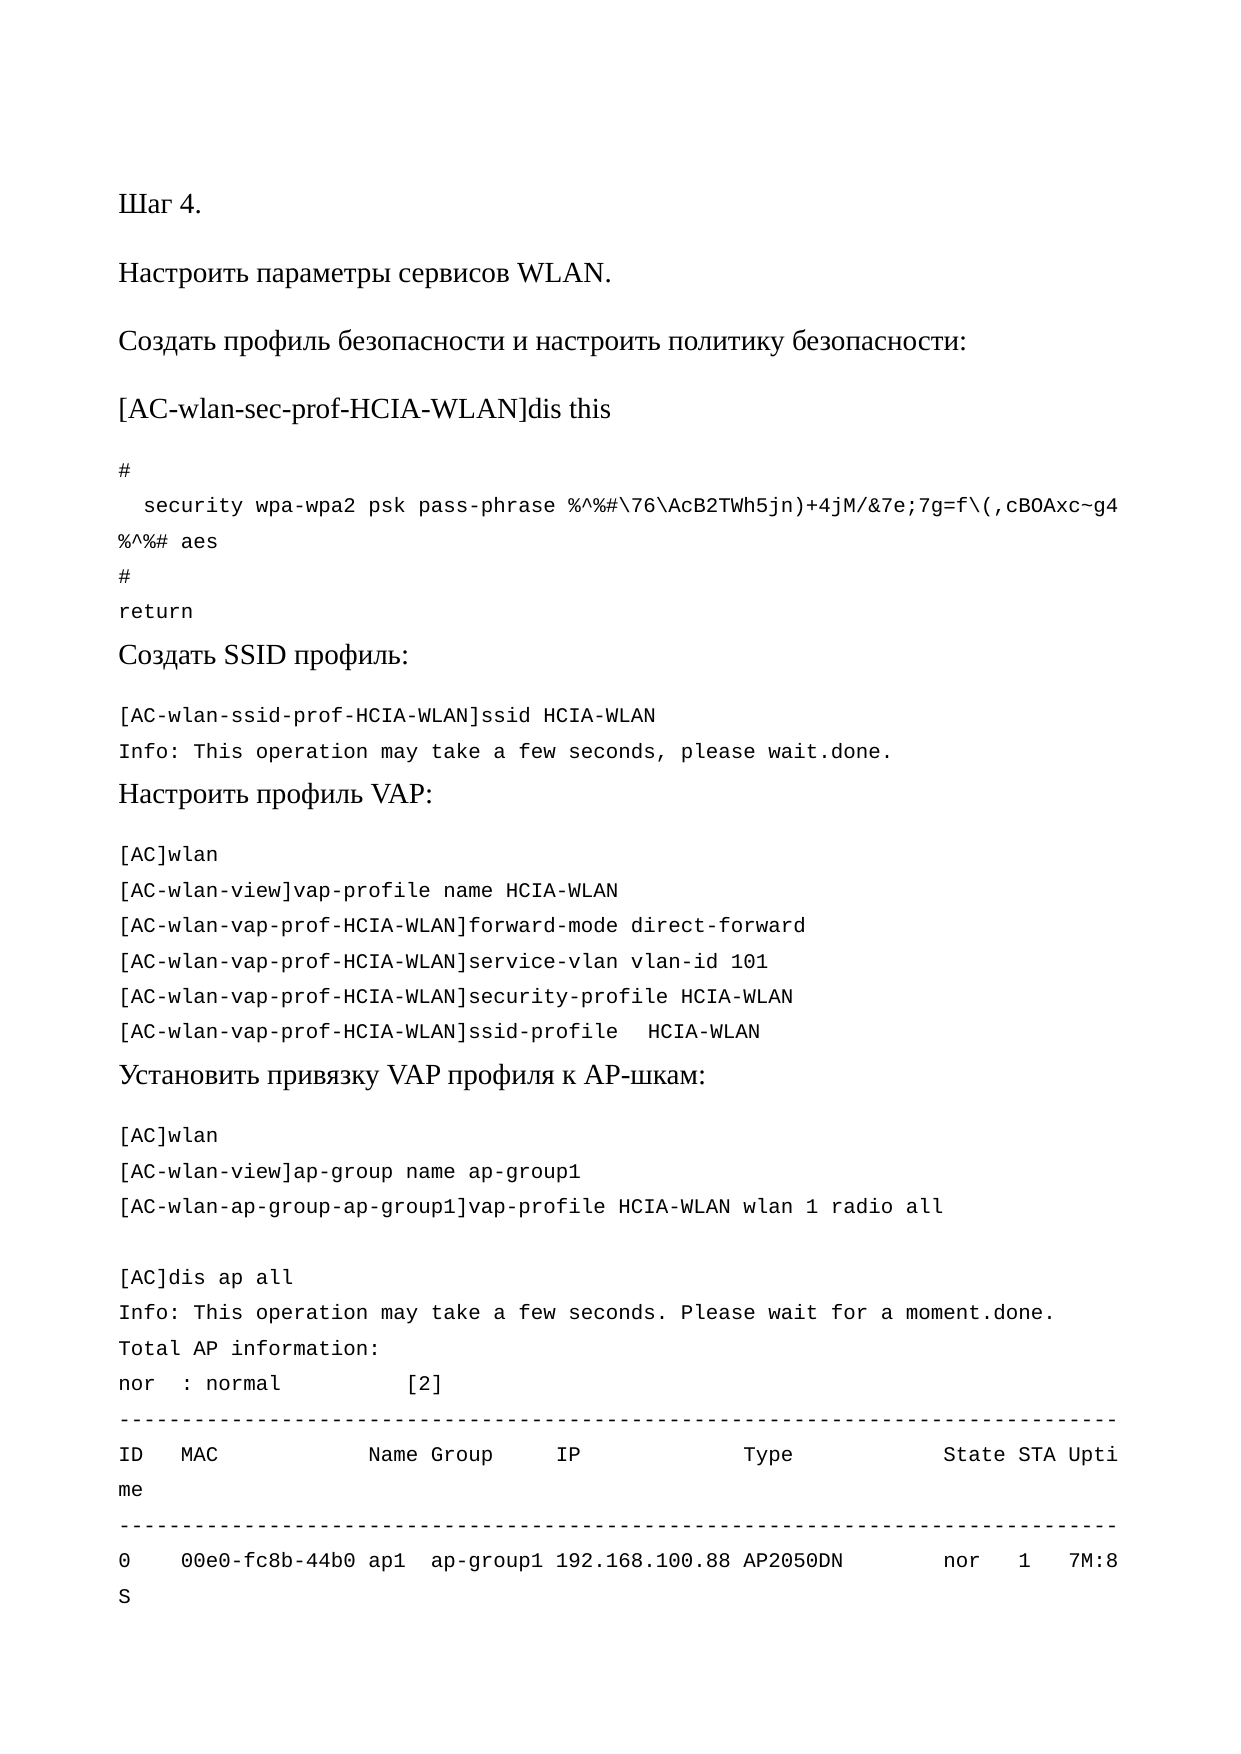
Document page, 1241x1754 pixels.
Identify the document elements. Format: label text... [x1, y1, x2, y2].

text [AC]wlan [118, 844, 1122, 868]
text Info: This operation may take a few seconds. Please wait for a moment.done. [118, 1302, 1122, 1326]
text S [118, 1586, 1122, 1609]
text [AC-wlan-vap-prof-HCIA-WLAN]security-profile HCIA-WLAN [118, 986, 1122, 1010]
text [AC-wlan-vap-prof-HCIA-WLAN]service-vlan vlan-id 101 [118, 951, 1122, 974]
text nor : normal [2] [118, 1373, 1122, 1397]
text Настроить профиль VAP: [118, 776, 1122, 809]
text [AC-wlan-vap-prof-HCIA-WLAN]ssid-profile HCIA-WLAN [118, 1021, 1122, 1045]
text return [118, 601, 1122, 625]
text security wpa-wpa2 psk pass-phrase %^%#\76\AcB2TWh5jn)+4jM/&7e;7g=f\(,cBOAxc~g4 [118, 495, 1122, 519]
text -------------------------------------------------------------------------------- [118, 1408, 1122, 1432]
text # [118, 566, 1122, 590]
text [AC]wlan [118, 1125, 1122, 1149]
text [AC-wlan-ssid-prof-HCIA-WLAN]ssid HCIA-WLAN [118, 705, 1122, 729]
text %^%# aes [118, 531, 1122, 554]
text [AC-wlan-ap-group-ap-group1]vap-profile HCIA-WLAN wlan 1 radio all [118, 1196, 1122, 1220]
text 0 00e0-fc8b-44b0 ap1 ap-group1 192.168.100.88 AP2050DN nor 1 7M:8 [118, 1550, 1122, 1574]
text [AC-wlan-vap-prof-HCIA-WLAN]forward-mode direct-forward [118, 915, 1122, 939]
text ID MAC Name Group IP Type State STA Upti [118, 1444, 1122, 1468]
text Настроить параметры сервисов WLAN. [118, 255, 1122, 288]
text [AC]dis ap all [118, 1267, 1122, 1291]
text # [118, 460, 1122, 483]
text Шаг 4. [118, 186, 1122, 220]
text Info: This operation may take a few seconds, please wait.done. [118, 741, 1122, 764]
text [AC-wlan-view]vap-profile name HCIA-WLAN [118, 880, 1122, 903]
text me [118, 1479, 1122, 1503]
text Создать профиль безопасности и настроить политику безопасности: [118, 323, 1122, 357]
text [AC-wlan-sec-prof-HCIA-WLAN]dis this [118, 391, 1122, 425]
text -------------------------------------------------------------------------------- [118, 1515, 1122, 1538]
text Создать SSID профиль: [118, 637, 1122, 670]
text [AC-wlan-view]ap-group name ap-group1 [118, 1161, 1122, 1184]
text Установить привязку VAP профиля к AP-шкам: [118, 1057, 1122, 1090]
text Total AP information: [118, 1338, 1122, 1361]
